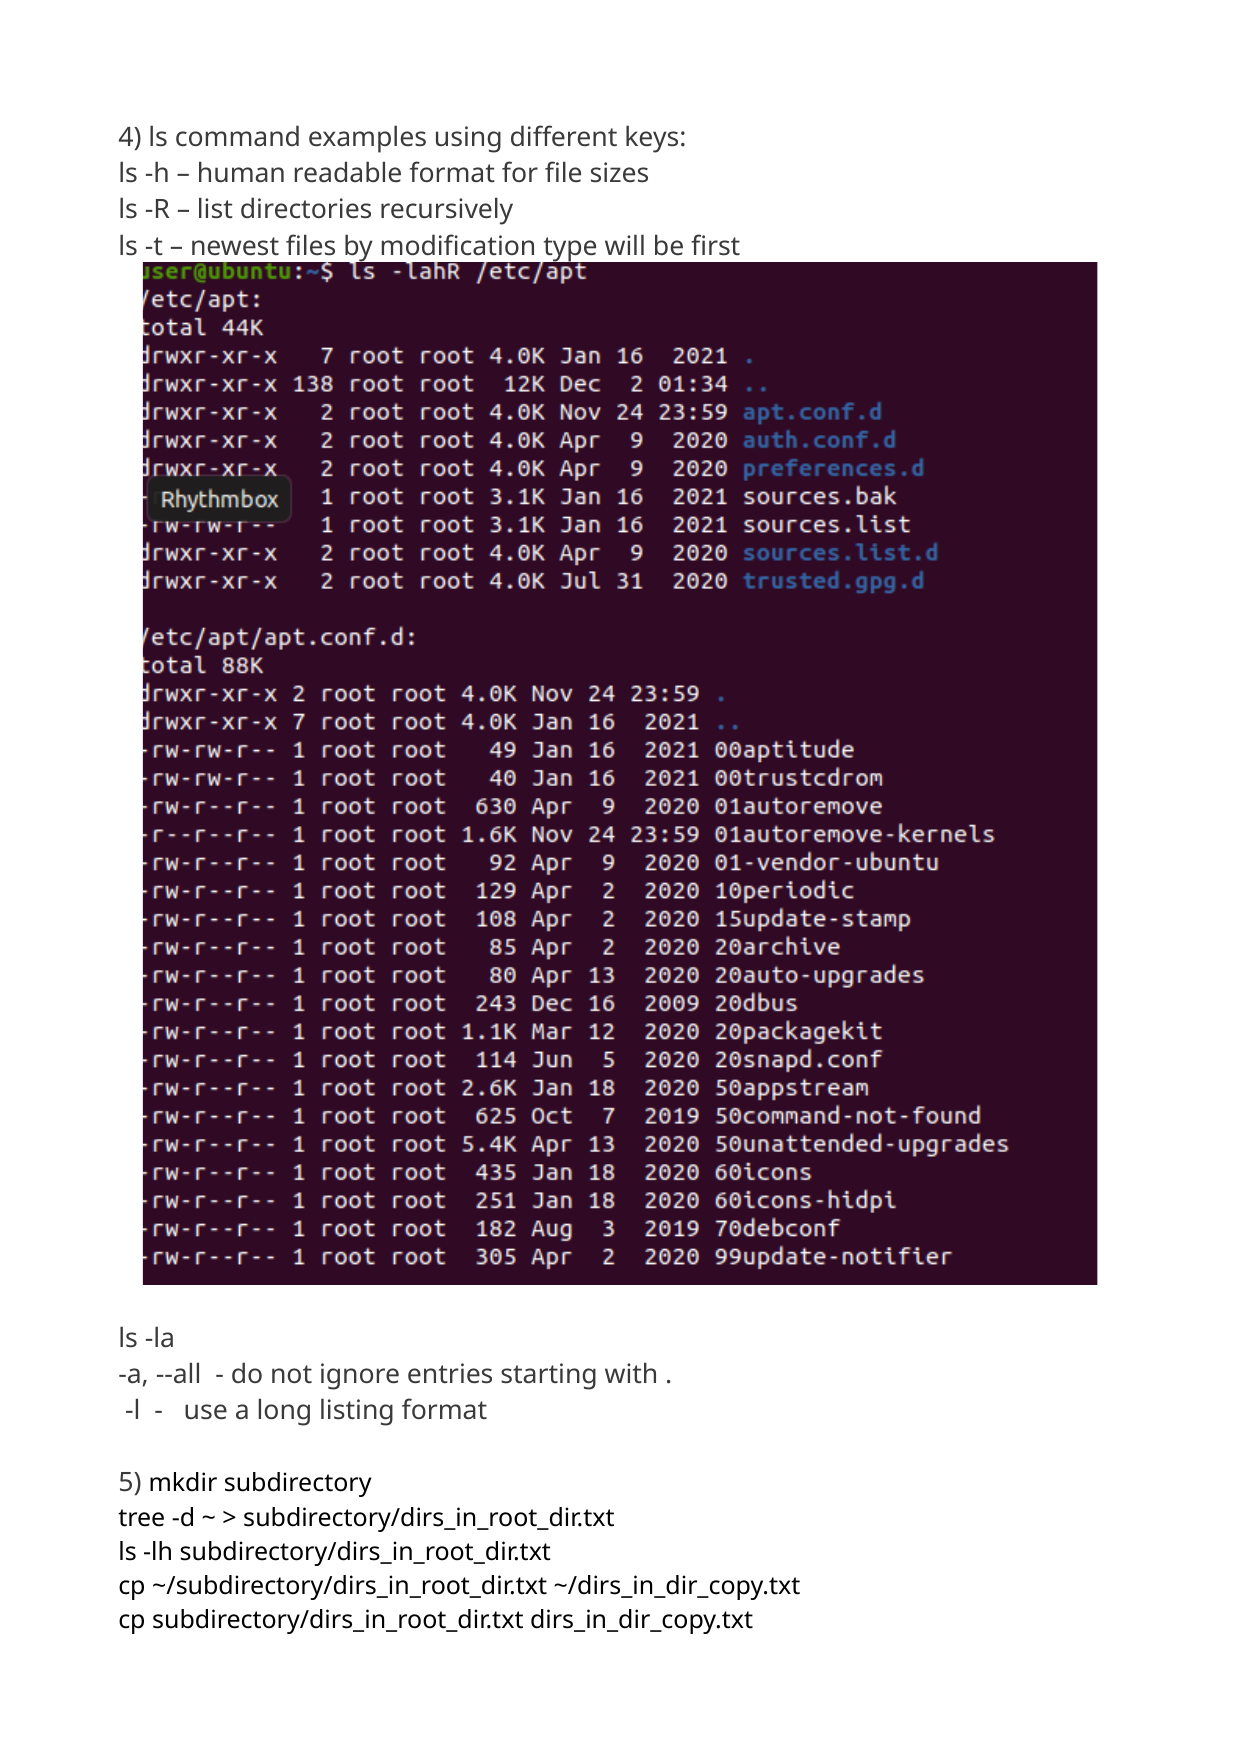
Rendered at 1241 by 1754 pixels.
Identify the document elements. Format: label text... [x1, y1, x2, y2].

text ls -h – human readable format for file sizes [118, 154, 1122, 190]
text 5) mkdir subdirectory [118, 1463, 1122, 1499]
text ls -R – list directories recursively [118, 190, 1122, 227]
text -a, --all - do not ignore entries starting with . [118, 1355, 1122, 1391]
text cp ~/subdirectory/dirs_in_root_dir.txt ~/dirs_in_dir_copy.txt [118, 1567, 1122, 1602]
text -l - use a long listing format [118, 1391, 1122, 1427]
text cp subdirectory/dirs_in_root_dir.txt dirs_in_dir_copy.txt [118, 1602, 1122, 1636]
text ls -lh subdirectory/dirs_in_root_dir.txt [118, 1533, 1122, 1567]
text 4) ls command examples using different keys: [118, 118, 1122, 154]
text ls -la [118, 1319, 1122, 1355]
text ls -t – newest files by modification type will be first [118, 227, 1122, 263]
picture [142, 262, 1098, 1285]
text tree -d ~ > subdirectory/dirs_in_root_dir.txt [118, 1499, 1122, 1533]
